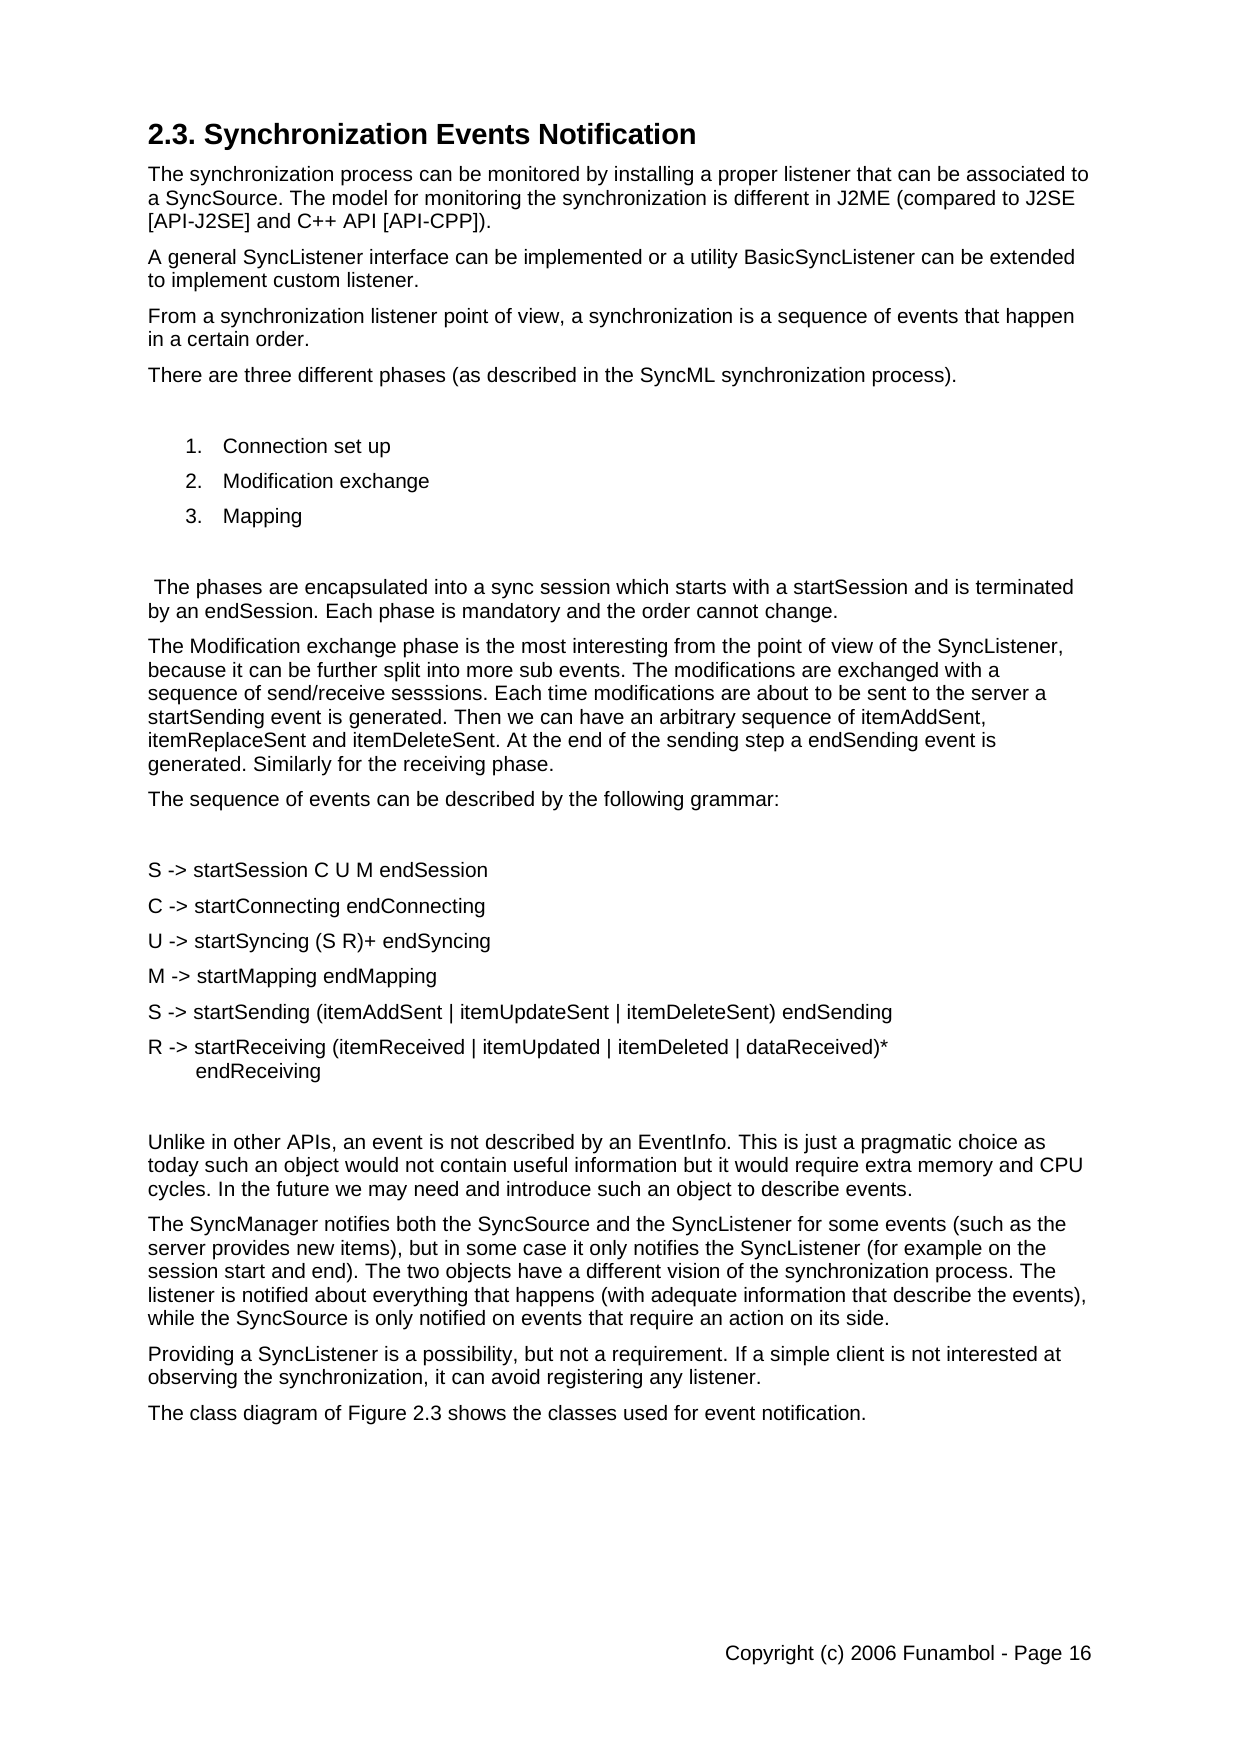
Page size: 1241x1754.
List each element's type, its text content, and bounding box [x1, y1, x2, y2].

text There are three different phases (as described in the SyncML synchronization process). [148, 363, 1093, 387]
text From a synchronization listener point of view, a synchronization is a sequence of events that happen in a certain order. [148, 304, 1093, 351]
text The synchronization process can be monitored by installing a proper listener that can be associated to a SyncSource. The model for monitoring the synchronization is different in J2ME (compared to J2SE [API-J2SE] and C++ API [API-CPP]). [148, 163, 1093, 233]
text S -> startSending (itemAddSent | itemUpdateSent | itemDeleteSent) endSending [148, 1000, 1093, 1024]
text Unlike in other APIs, an event is not described by an EventInfo. This is just a pragmatic choice as today such an object would not contain useful information but it would require extra memory and CPU cycles. In the future we may need and introduce such an object to describe events. [148, 1130, 1093, 1201]
list Mapping [185, 505, 1093, 528]
text The sequence of events can be described by the following grammar: [148, 788, 1093, 811]
text Providing a SyncListener is a possibility, but not a requirement. If a simple client is not interested at observing the synchronization, it can avoid registering any listener. [148, 1342, 1093, 1389]
text M -> startMapping endMapping [148, 965, 1093, 988]
text The SyncManager notifies both the SyncSource and the SyncListener for some events (such as the server provides new items), but in some case it only notifies the SyncListener (for example on the session start and end). The two objects have a different vision of the synchronization process. The listener is notified about everything that happens (with adequate information that describe the events), while the SyncSource is only notified on events that require an action on its side. [148, 1213, 1093, 1330]
text The Modification exchange phase is the most interesting from the point of view of the SyncListener, because it can be further split into more sub events. The modifications are exchanged with a sequence of send/receive sesssions. Each time modifications are about to be sent to the server a startSending event is generated. Then we can have an arbitrary sequence of itemAddSent, itemReplaceSent and itemDeleteSent. At the end of the sending step a endSending event is generated. Similarly for the receiving phase. [148, 635, 1093, 776]
text The class diagram of Figure 2.3 shows the classes used for event notification. [148, 1401, 1093, 1425]
text S -> startSession C U M endSession [148, 859, 1093, 882]
list Modification exchange [185, 469, 1093, 493]
text R -> startReceiving (itemReceived | itemUpdated | itemDeleted | dataReceived)* endReceiving [148, 1036, 1093, 1083]
text U -> startSyncing (S R)+ endSyncing [148, 929, 1093, 953]
list Connection set up [185, 434, 1093, 458]
text C -> startConnecting endConnecting [148, 894, 1093, 918]
text A general SyncListener interface can be implemented or a utility BasicSyncListener can be extended to implement custom listener. [148, 245, 1093, 292]
subtitle Synchronization Events Notification [148, 118, 1093, 151]
text The phases are encapsulated into a sync session which starts with a startSession and is terminated by an endSession. Each phase is mandatory and the order cannot change. [148, 576, 1093, 623]
